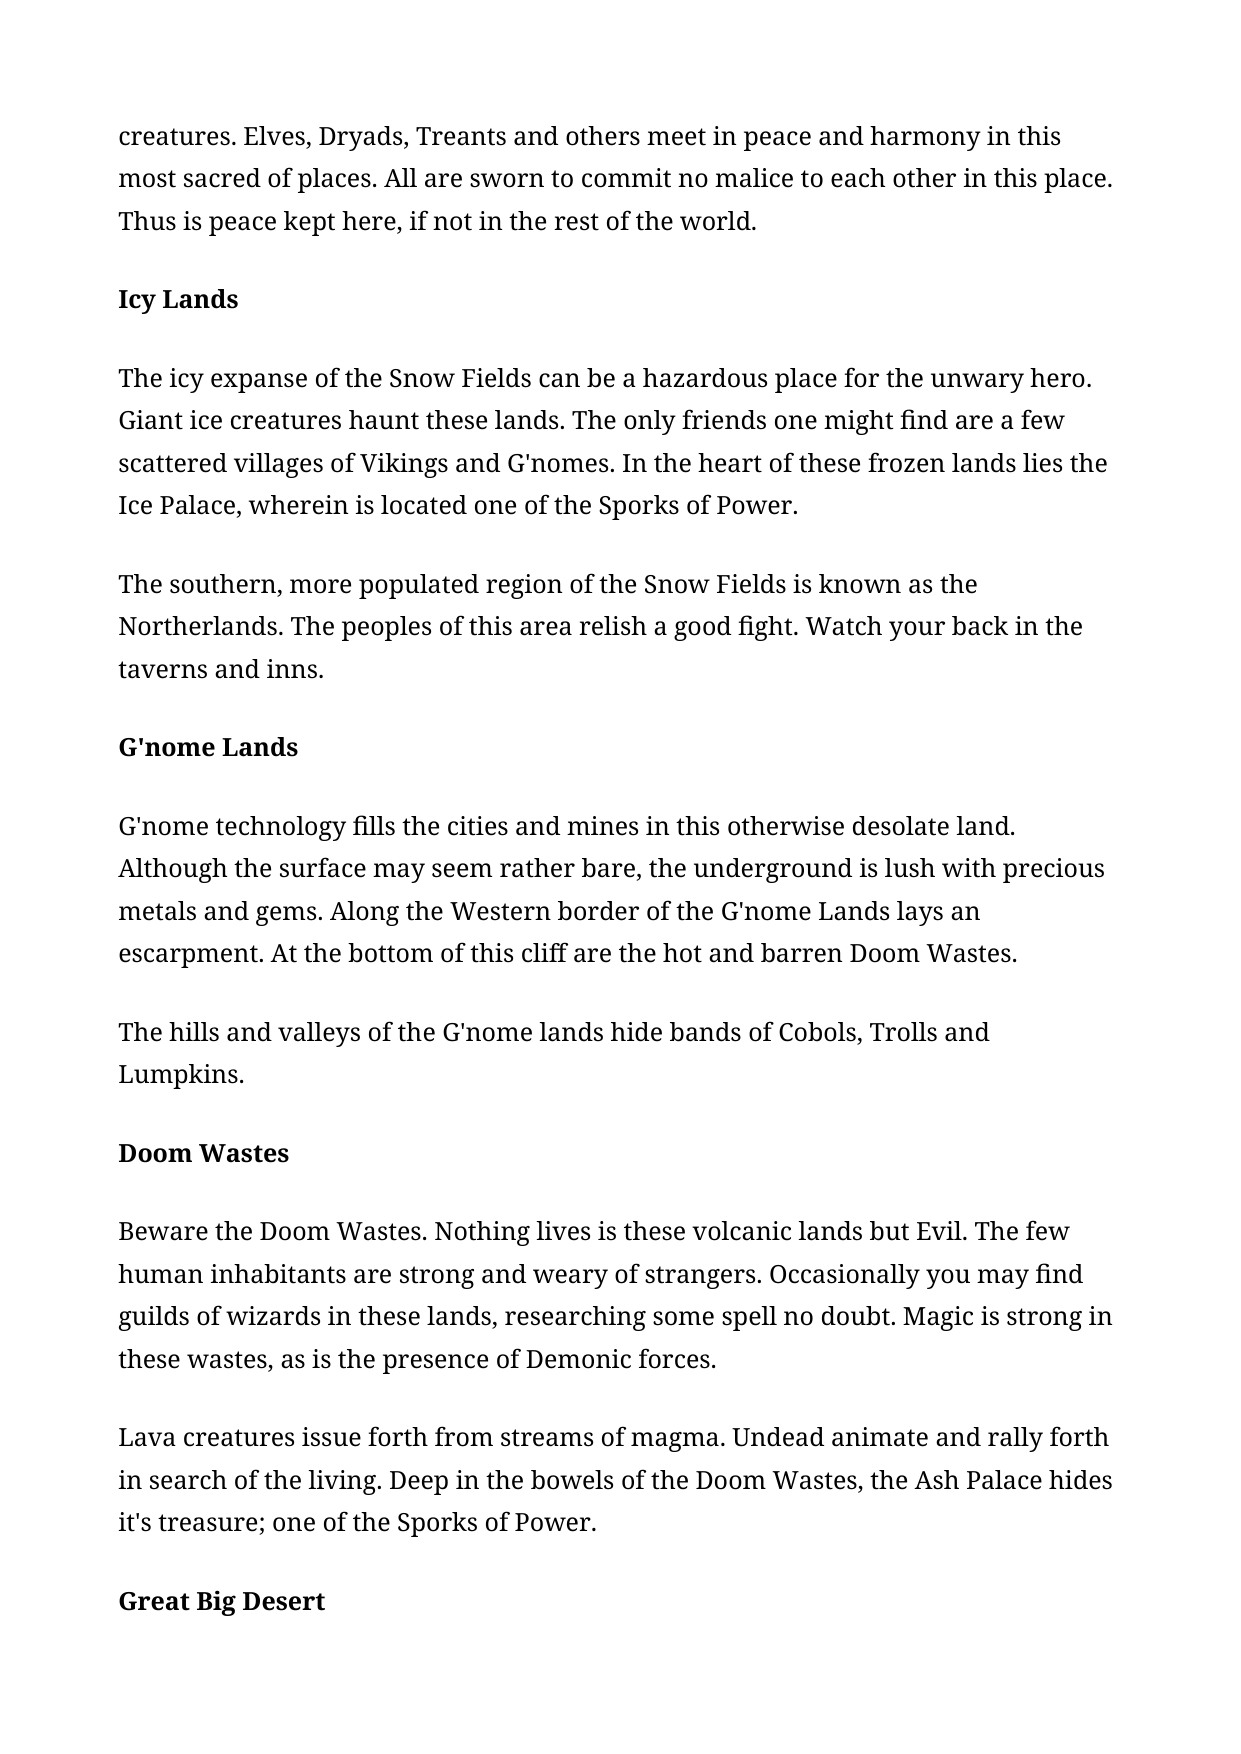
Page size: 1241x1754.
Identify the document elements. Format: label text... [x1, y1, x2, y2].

text The icy expanse of the Snow Fields can be a hazardous place for the unwary hero. Giant ice creatures haunt these lands. The only friends one might find are a few scattered villages of Vikings and G'nomes. In the heart of these frozen lands lies the Ice Palace, wherein is located one of the Sporks of Power. [118, 360, 1122, 522]
text creatures. Elves, Dryads, Treants and others meet in peace and harmony in this most sacred of places. All are sworn to commit no malice to each other in this place. Thus is peace kept here, if not in the rest of the world. [118, 118, 1122, 237]
text The hills and valleys of the G'nome lands hide bands of Cobols, Trolls and Lumpkins. [118, 1014, 1122, 1091]
text Icy Lands [118, 282, 1122, 316]
text G'nome Lands [118, 730, 1122, 764]
text Lava creatures issue forth from streams of magma. Undead animate and rally forth in search of the living. Deep in the bowels of the Doom Wastes, the Ash Palace hides it's treasure; one of the Sporks of Power. [118, 1420, 1122, 1539]
text Doom Wastes [118, 1135, 1122, 1169]
text Beware the Doom Wastes. Nothing lives is these volcanic lands but Evil. The few human inhabitants are strong and weary of strangers. Occasionally you may find guilds of wizards in these lands, researching some spell no doubt. Magic is strong in these wastes, as is the presence of Demonic forces. [118, 1214, 1122, 1376]
text Great Big Desert [118, 1583, 1122, 1618]
text The southern, more populated region of the Snow Fields is known as the Northerlands. The peoples of this area relish a good fight. Watch your back in the taverns and inns. [118, 566, 1122, 685]
text G'nome technology fills the cities and mines in this otherwise desolate land. Although the surface may seem rather bare, the underground is lush with precious metals and gems. Along the Western border of the G'nome Lands lays an escarpment. At the bottom of this cliff are the hot and barren Doom Wastes. [118, 808, 1122, 970]
